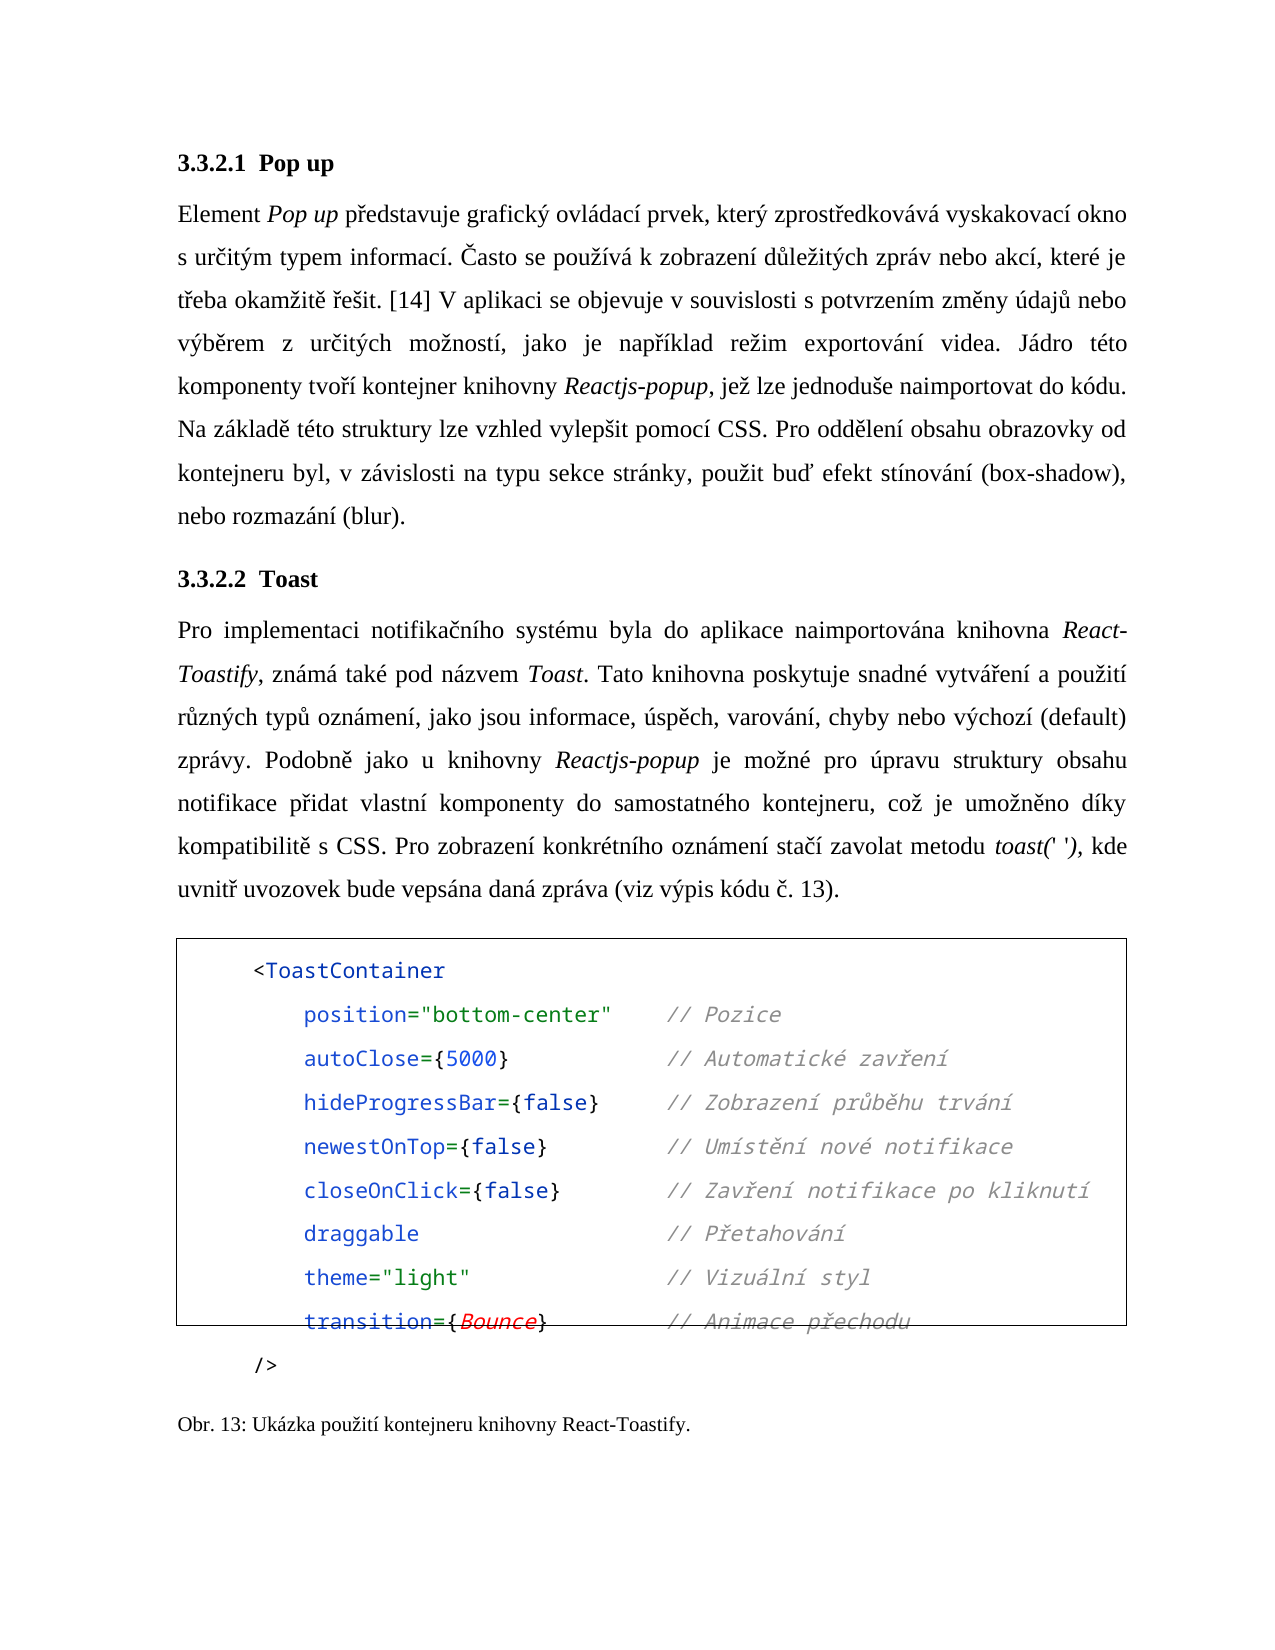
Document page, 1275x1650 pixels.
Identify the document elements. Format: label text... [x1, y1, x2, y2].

text Pro implementaci notifikačního systému byla do aplikace naimportována knihovna React-Toastify, známá také pod názvem Toast. Tato knihovna poskytuje snadné vytváření a použití různých typů oznámení, jako jsou informace, úspěch, varování, chyby nebo výchozí (default) zprávy. Podobně jako u knihovny Reactjs-popup je možné pro úpravu struktury obsahu notifikace přidat vlastní komponenty do samostatného kontejneru, což je umožněno díky kompatibilitě s CSS. Pro zobrazení konkrétního oznámení stačí zavolat metodu toast(' '), kde uvnitř uvozovek bude vepsána daná zpráva (viz výpis kódu č. 13). [177, 616, 1127, 903]
text Obr. 13: Ukázka použití kontejneru knihovny React-Toastify. [177, 1412, 1127, 1436]
text <ToastContainer position="bottom-center" // Pozice autoClose={5000} // Automatické zavření hideProgressBar={false} // Zobrazení průběhu trvání newestOnTop={false} // Umístění nové notifikace closeOnClick={false} // Zavření notifikace po kliknutí draggable // Přetahování theme="light" // Vizuální styl transition={Bounce} // Animace přechodu /> [252, 956, 1126, 1325]
subtitle 3.3.2.2 Toast [177, 564, 1127, 593]
text <ToastContainer position="bottom-center" // Pozice autoClose={5000} // Automatické zavření hideProgressBar={false} // Zobrazení průběhu trvání newestOnTop={false} // Umístění nové notifikace closeOnClick={false} // Zavření notifikace po kliknutí draggable // Přetahování theme="light" // Vizuální styl transition={Bounce} // Animace přechodu /> [252, 1326, 1127, 1380]
text Element Pop up představuje grafický ovládací prvek, který zprostředkovává vyskakovací okno s určitým typem informací. Často se používá k zobrazení důležitých zpráv nebo akcí, které je třeba okamžitě řešit. [14] V aplikaci se objevuje v souvislosti s potvrzením změny údajů nebo výběrem z určitých možností, jako je například režim exportování videa. Jádro této komponenty tvoří kontejner knihovny Reactjs-popup, jež lze jednoduše naimportovat do kódu. Na základě této struktury lze vzhled vylepšit pomocí CSS. Pro oddělení obsahu obrazovky od kontejneru byl, v závislosti na typu sekce stránky, použit buď efekt stínování (box-shadow), nebo rozmazání (blur). [177, 199, 1127, 529]
subtitle 3.3.2.1 Pop up [177, 148, 1127, 176]
